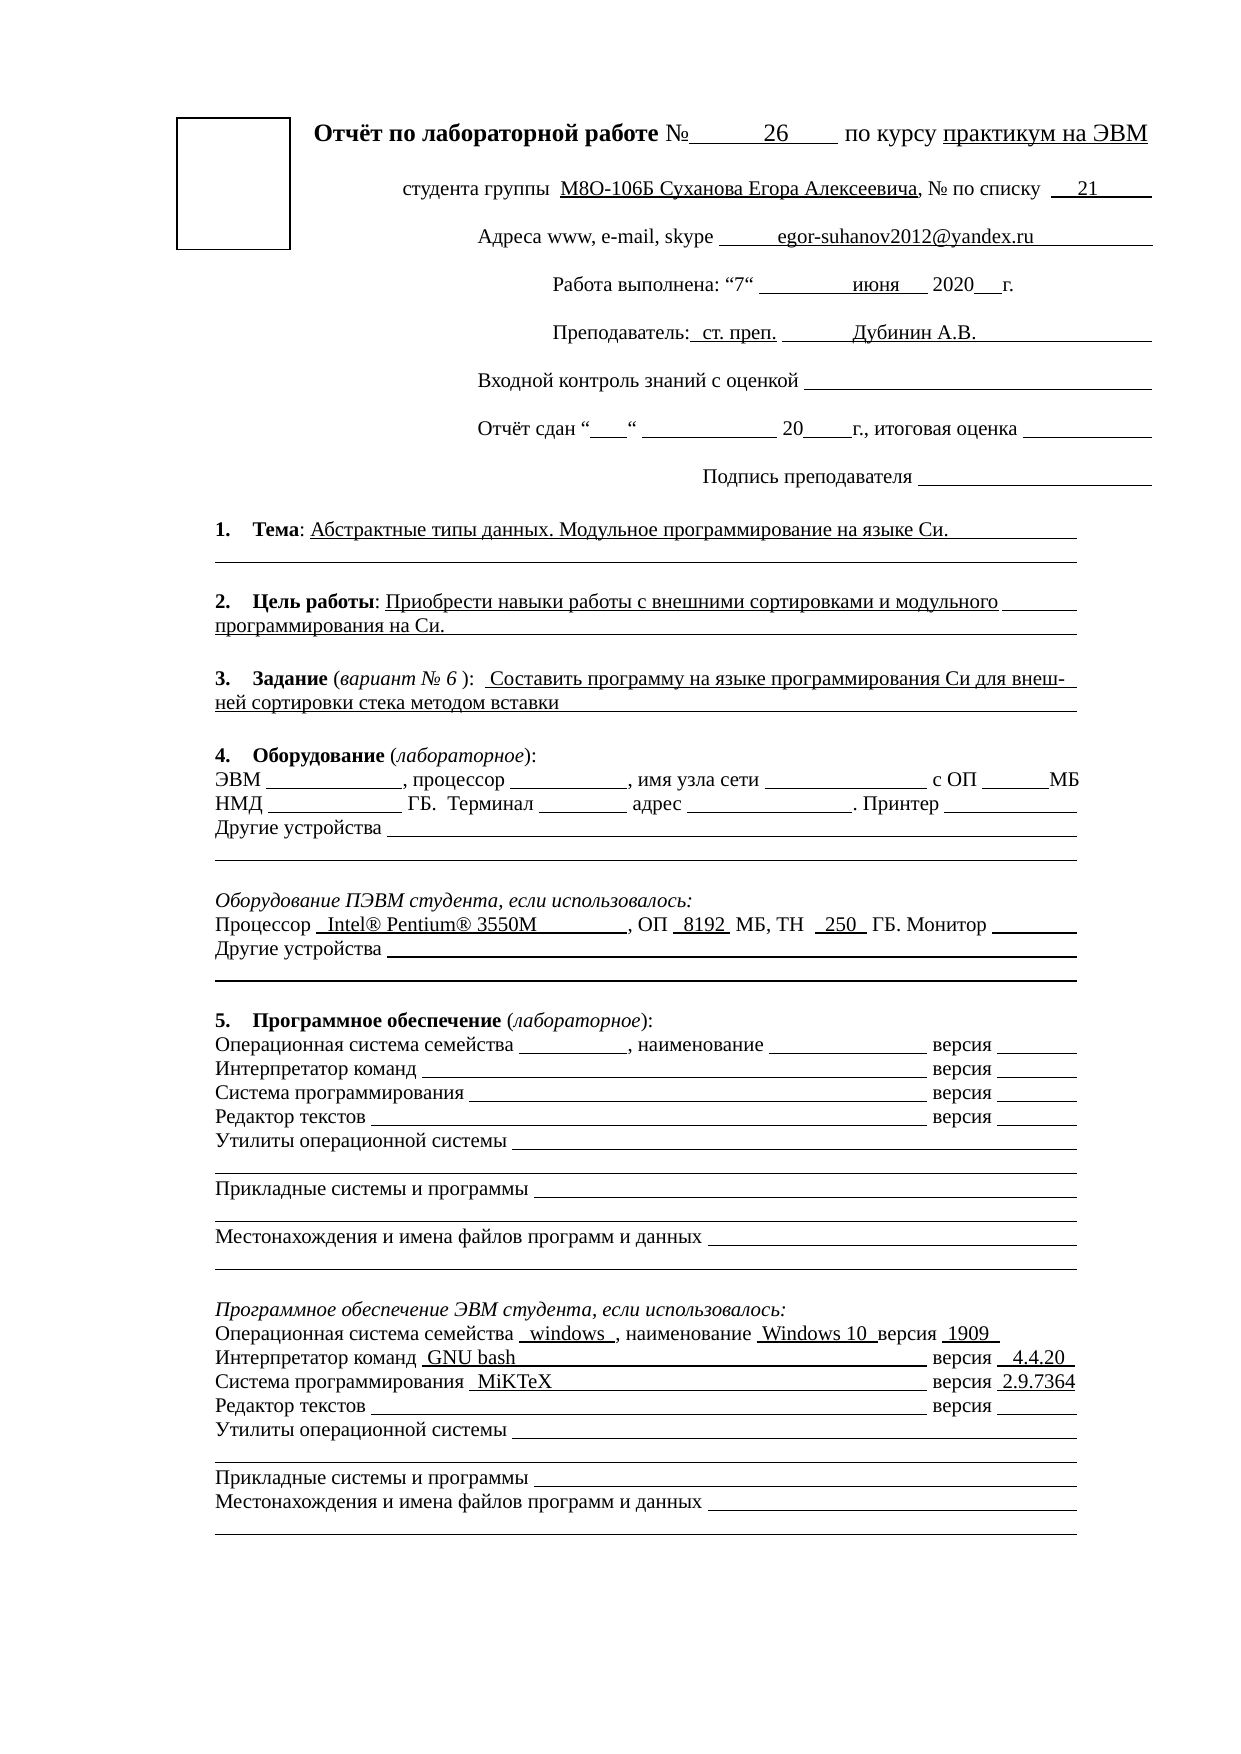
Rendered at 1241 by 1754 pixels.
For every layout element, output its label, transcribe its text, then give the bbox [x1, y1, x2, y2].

text Операционная система семейства windows , наименование Windows 10 версия 1909 [215, 1321, 1152, 1345]
text Утилиты операционной системы [215, 1417, 1152, 1465]
table_header Отчёт по лабораторной работе № 26 по курсу практикум на ЭВМ студента группы М8О-106Б Суханова Егора Алексеевича, № по списку 21 Адреса www, e-mail, skype egor-suhanov2012@yandex.ru Работа выполнена: “7“ июня 2020 г. Преподаватель: ст. преп. Дубинин А.В. Входной контроль знаний с оценкой Отчёт сдан “ “ 20 г., итоговая оценка Подпись преподавателя [313, 118, 1152, 488]
text Операционная система семейства , наименование версия [215, 1032, 1152, 1056]
text Местонахождения и имена файлов программ и данных [215, 1224, 1152, 1272]
text Интерпретатор команд версия [215, 1056, 1152, 1080]
list программирования на Си. [215, 613, 1152, 637]
text ЭВМ , процессор , имя узла сети с ОП МБ [215, 767, 1152, 791]
text Система программирования версия [215, 1080, 1152, 1104]
list Тема: Абстрактные типы данных. Модульное программирование на языке Си. [215, 517, 1152, 565]
text Программное обеспечение ЭВМ студента, если использовалось:­ [215, 1297, 1152, 1321]
list Задание (вариант № 6 ): Составить программу на языке программирования Си для внеш- ней сортировки стека методом вставки [215, 666, 1152, 714]
text НМД ГБ. Терминал адрес . Принтер [215, 791, 1152, 815]
list Цель работы: Приобрести навыки работы с внешними сортировками и модульного [215, 589, 1152, 613]
text Оборудование ПЭВМ студента, если использовалось: [215, 887, 1152, 912]
text Интерпретатор команд GNU bash версия 4.4.20 [215, 1345, 1152, 1369]
text Местонахождения и имена файлов программ и данных [215, 1489, 1152, 1537]
list Оборудование (лабораторное): [215, 743, 1152, 767]
text Прикладные системы и программы [215, 1465, 1152, 1489]
text Утилиты операционной системы [215, 1128, 1152, 1176]
text Прикладные системы и программы [215, 1176, 1152, 1224]
list Программное обеспечение (лабораторное): [215, 1008, 1152, 1032]
text Система программирования MiKTeX версия 2.9.7364 [215, 1369, 1152, 1393]
text Процессор Intel® Pentium® 3550M , ОП 8192 МБ, ТН 250 ГБ. Монитор [215, 912, 1152, 936]
text Редактор текстов версия [215, 1104, 1152, 1128]
text Редактор текстов версия [215, 1393, 1152, 1417]
text Другие устройства [215, 815, 1152, 863]
text Другие устройства [215, 936, 1152, 984]
table_header [166, 118, 313, 488]
